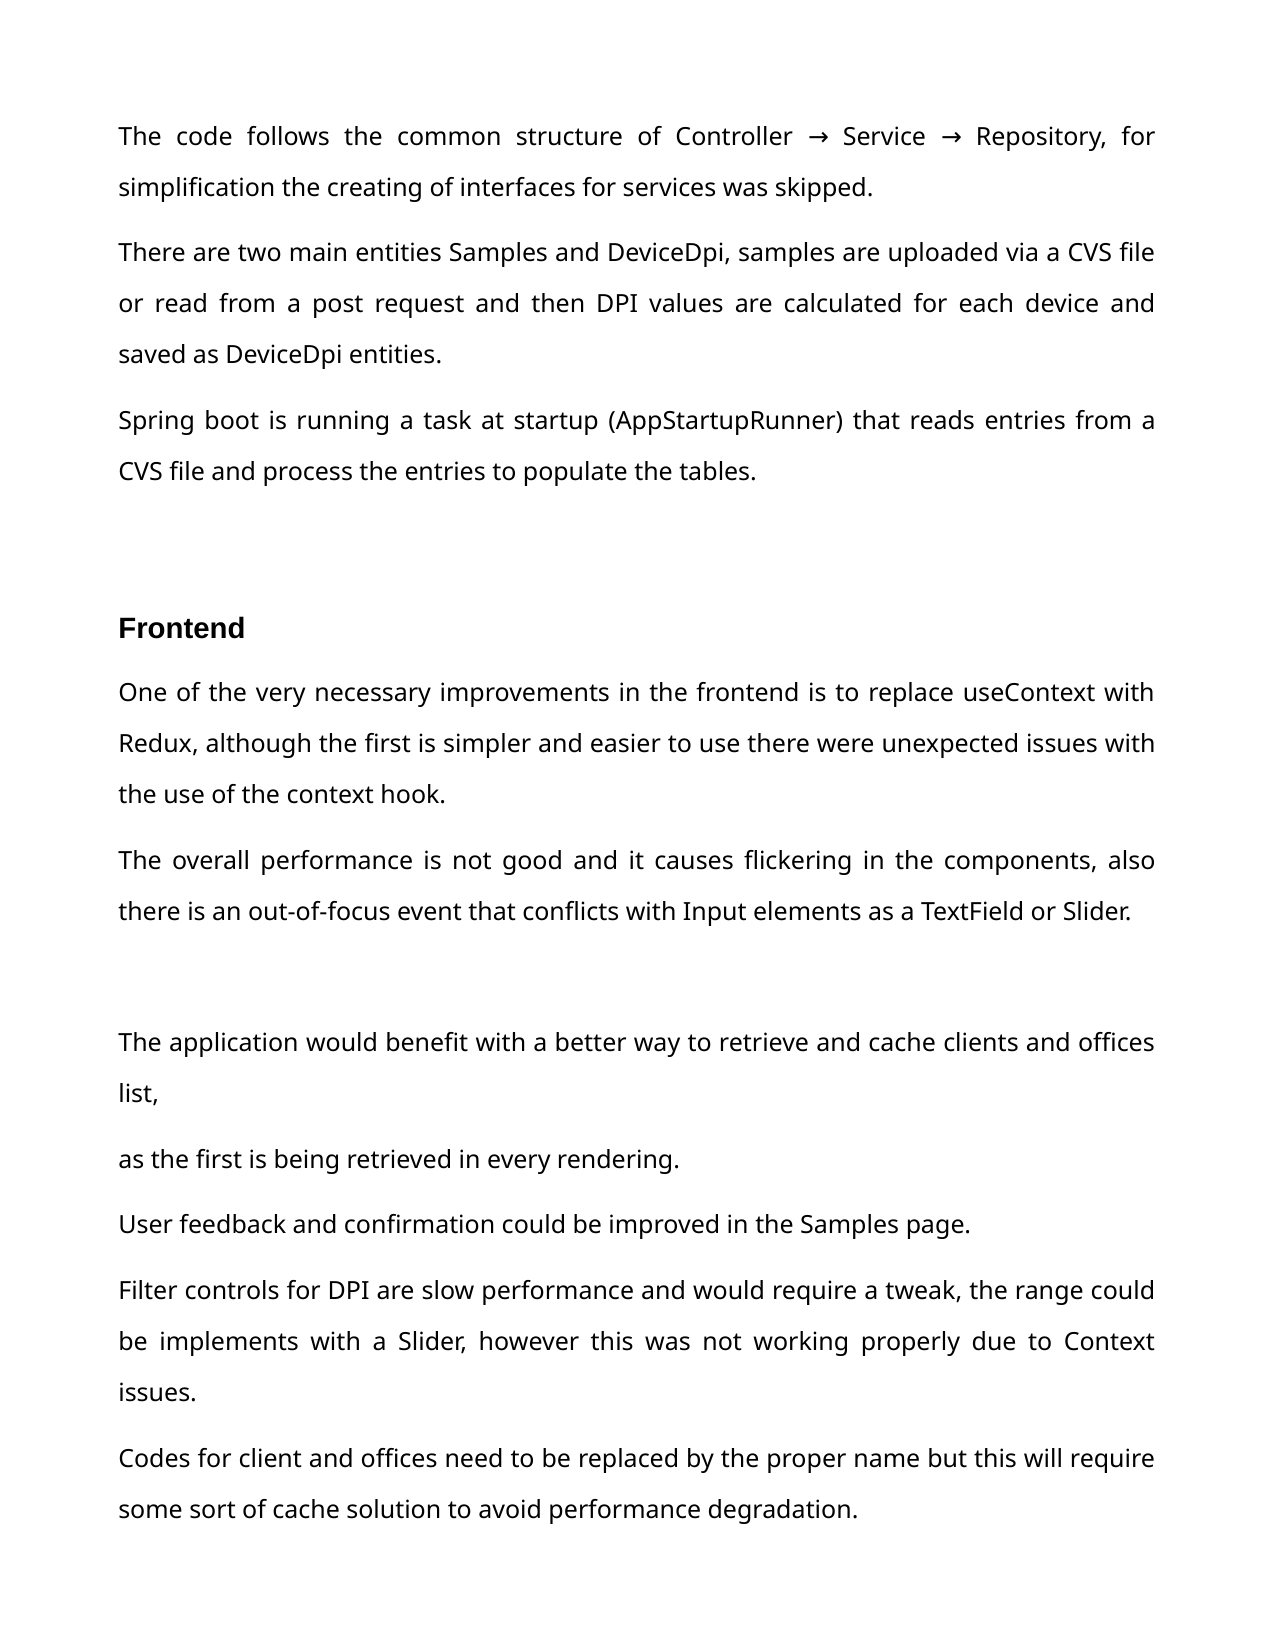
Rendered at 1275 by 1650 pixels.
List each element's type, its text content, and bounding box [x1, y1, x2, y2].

text The overall performance is not good and it causes flickering in the components, also there is an out-of-focus event that conflicts with Input elements as a TextField or Slider. [118, 842, 1157, 927]
text The code follows the common structure of Controller → Service → Repository, for simplification the creating of interfaces for services was skipped. [118, 118, 1157, 203]
text User feedback and confirmation could be improved in the Samples page. [118, 1207, 1157, 1241]
text as the first is being retrieved in every rendering. [118, 1141, 1157, 1175]
text There are two main entities Samples and DeviceDpi, samples are uploaded via a CVS file or read from a post request and then DPI values are calculated for each device and saved as DeviceDpi entities. [118, 235, 1157, 371]
subtitle Frontend [118, 611, 1157, 645]
text Filter controls for DPI are slow performance and would require a tweak, the range could be implements with a Slider, however this was not working properly due to Context issues. [118, 1272, 1157, 1409]
text Spring boot is running a task at startup (AppStartupRunner) that reads entries from a CVS file and process the entries to populate the tables. [118, 402, 1157, 488]
text The application would benefit with a better way to retrieve and cache clients and offices list, [118, 1024, 1157, 1110]
text Codes for client and offices need to be replaced by the proper name but this will require some sort of cache solution to avoid performance degradation. [118, 1440, 1157, 1525]
text One of the very necessary improvements in the frontend is to replace useContext with Redux, although the first is simpler and easier to use there were unexpected issues with the use of the context hook. [118, 674, 1157, 811]
